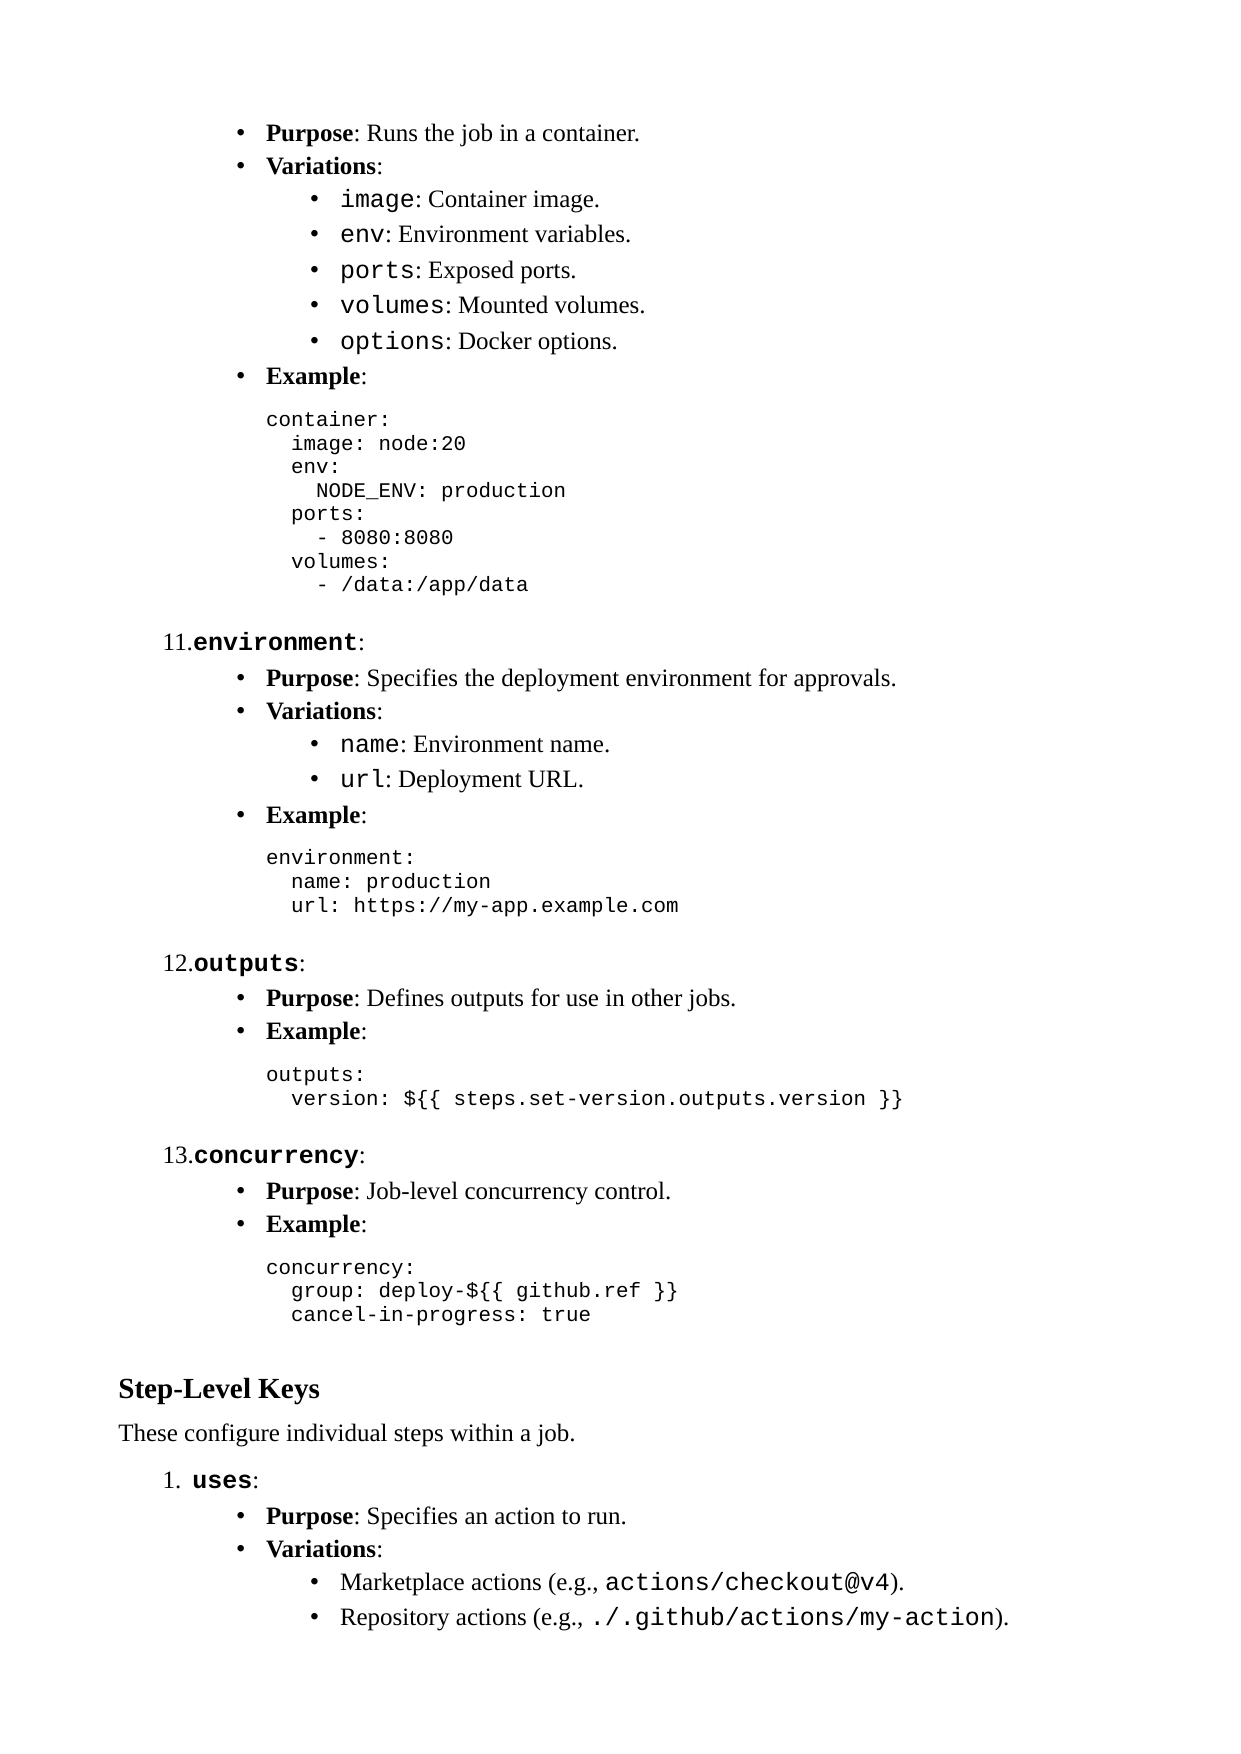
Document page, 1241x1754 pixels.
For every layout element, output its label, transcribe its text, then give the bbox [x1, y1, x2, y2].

list ports: Exposed ports. [310, 255, 1122, 286]
list Purpose: Defines outputs for use in other jobs. [236, 983, 1122, 1012]
list Purpose: Specifies the deployment environment for approvals. [236, 663, 1122, 692]
text These configure individual steps within a job. [118, 1418, 1122, 1446]
list Purpose: Specifies an action to run. [236, 1501, 1122, 1529]
subtitle Step-Level Keys [118, 1372, 1122, 1405]
list Variations: [236, 151, 1122, 180]
list volumes: [236, 551, 1122, 574]
list Example: [236, 361, 1122, 390]
list Variations: [236, 696, 1122, 725]
list ports: [236, 503, 1122, 527]
list Marketplace actions (e.g., actions/checkout@v4). [310, 1567, 1122, 1598]
list outputs: [236, 1064, 1122, 1087]
list options: Docker options. [310, 326, 1122, 357]
list Example: [236, 800, 1122, 828]
list group: deploy-${{ github.ref }} [236, 1280, 1122, 1304]
list NODE_ENV: production [236, 480, 1122, 503]
list Purpose: Job-level concurrency control. [236, 1176, 1122, 1205]
list version: ${{ steps.set-version.outputs.version }} [236, 1087, 1122, 1111]
list volumes: Mounted volumes. [310, 290, 1122, 321]
list Purpose: Runs the job in a container. [236, 118, 1122, 147]
list Repository actions (e.g., ./.github/actions/my-action). [310, 1602, 1122, 1633]
list image: node:20 [236, 432, 1122, 456]
list uses: [162, 1465, 1122, 1496]
list concurrency: [162, 1141, 1122, 1171]
list url: https://my-app.example.com [236, 895, 1122, 918]
list env: [236, 456, 1122, 480]
list concurrency: [236, 1257, 1122, 1280]
list container: [236, 409, 1122, 432]
list name: Environment name. [310, 729, 1122, 760]
list cancel-in-progress: true [236, 1304, 1122, 1328]
list Example: [236, 1016, 1122, 1045]
list Variations: [236, 1534, 1122, 1562]
list - 8080:8080 [236, 527, 1122, 551]
list image: Container image. [310, 184, 1122, 215]
list - /data:/app/data [236, 574, 1122, 598]
list env: Environment variables. [310, 219, 1122, 250]
list environment: [162, 627, 1122, 658]
list Example: [236, 1209, 1122, 1238]
list url: Deployment URL. [310, 764, 1122, 795]
list name: production [236, 871, 1122, 895]
list outputs: [162, 948, 1122, 979]
list environment: [236, 847, 1122, 871]
